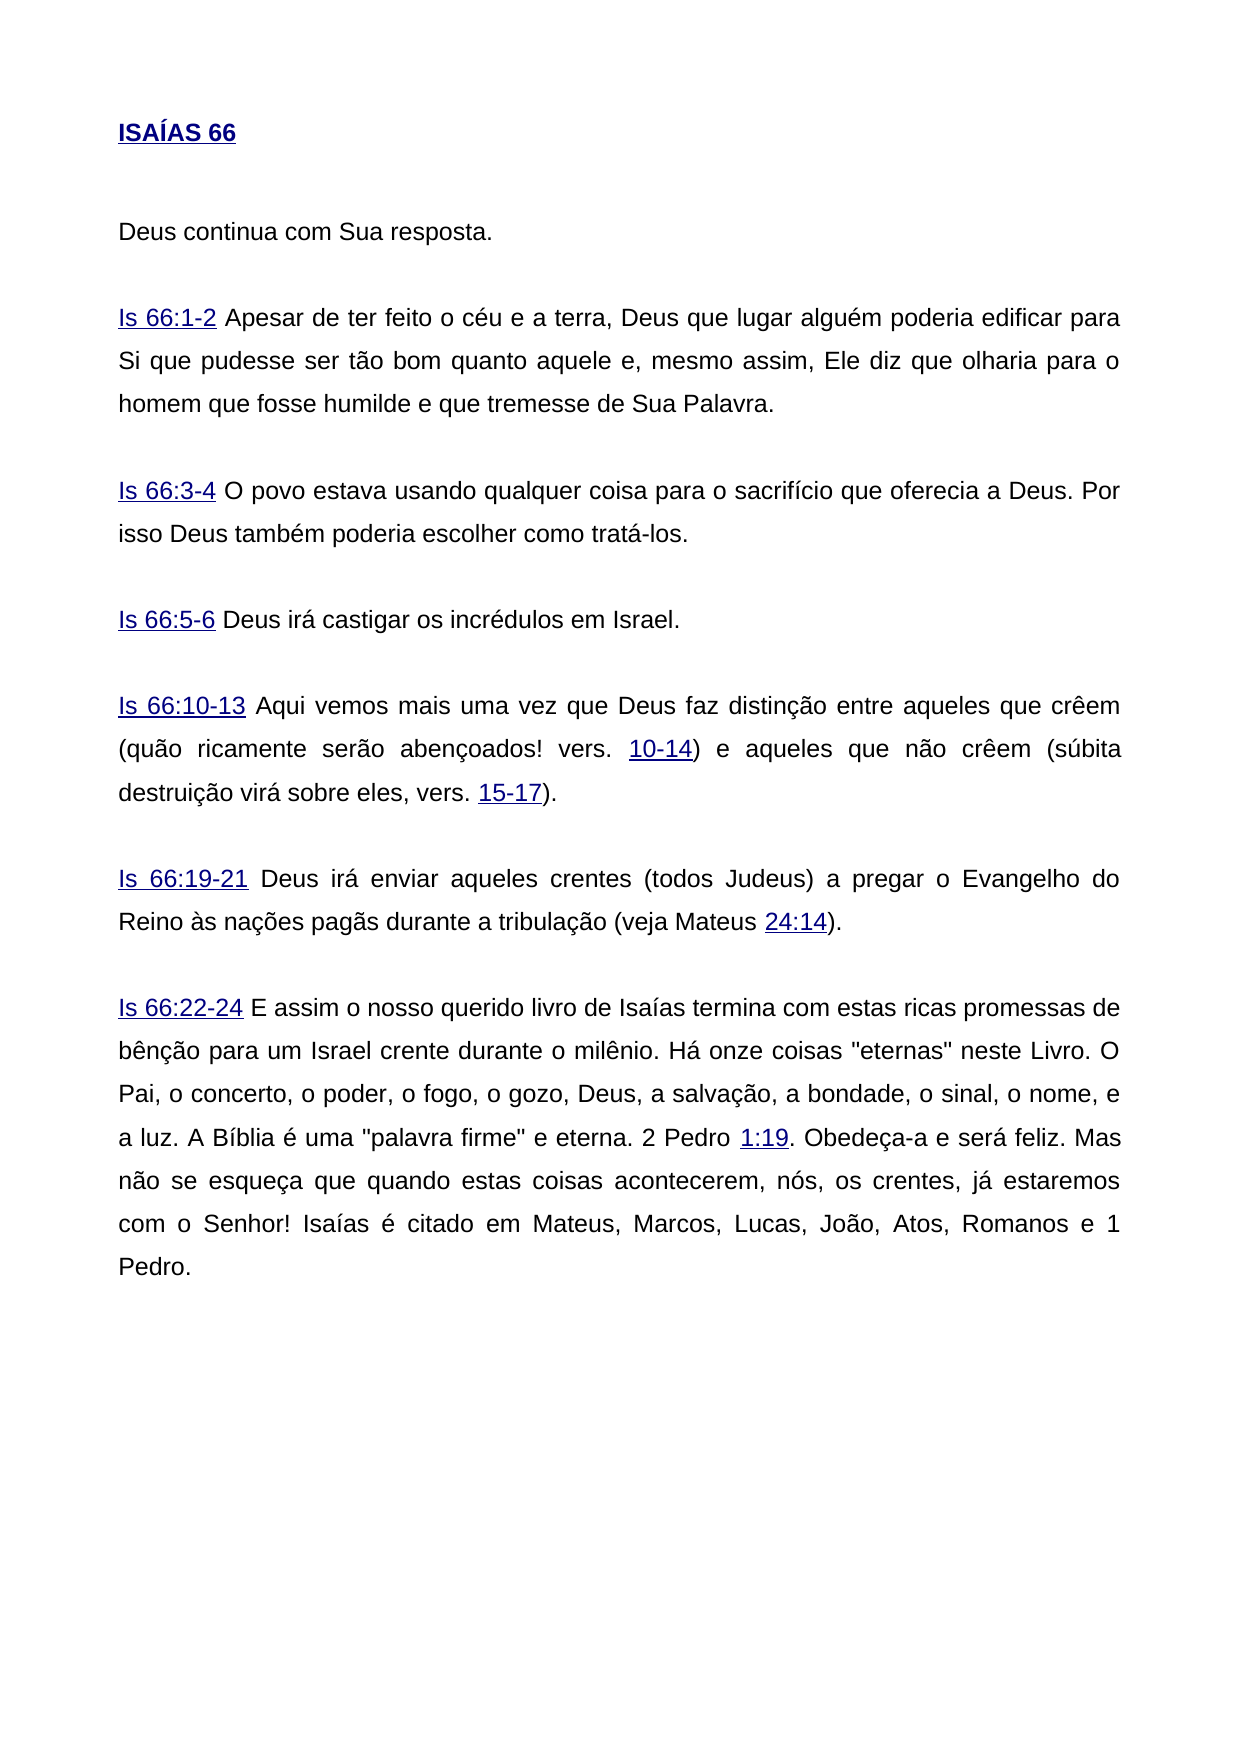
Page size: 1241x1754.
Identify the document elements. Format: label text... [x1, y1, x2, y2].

text Is 66:22-24 E assim o nosso querido livro de Isaías termina com estas ricas promessas de bênção para um Israel crente durante o milênio. Há onze coisas "eternas" neste Livro. O Pai, o concerto, o poder, o fogo, o gozo, Deus, a salvação, a bondade, o sinal, o nome, e a luz. A Bíblia é uma "palavra firme" e eterna. 2 Pedro 1:19. Obedeça-a e será feliz. Mas não se esqueça que quando estas coisas acontecerem, nós, os crentes, já estaremos com o Senhor! Isaías é citado em Mateus, Marcos, Lucas, João, Atos, Romanos e 1 Pedro. [118, 993, 1122, 1281]
text Is 66:10-13 Aqui vemos mais uma vez que Deus faz distinção entre aqueles que crêem (quão ricamente serão abençoados! vers. 10-14) e aqueles que não crêem (súbita destruição virá sobre eles, vers. 15-17). [118, 691, 1122, 806]
text Deus continua com Sua resposta. [118, 217, 1122, 246]
text Is 66:19-21 Deus irá enviar aqueles crentes (todos Judeus) a pregar o Evangelho do Reino às nações pagãs durante a tribulação (veja Mateus 24:14). [118, 864, 1122, 936]
subtitle ISAÍAS 66 [118, 118, 1122, 147]
text Is 66:1-2 Apesar de ter feito o céu e a terra, Deus que lugar alguém poderia edificar para Si que pudesse ser tão bom quanto aquele e, mesmo assim, Ele diz que olharia para o homem que fosse humilde e que tremesse de Sua Palavra. [118, 303, 1122, 418]
text Is 66:3-4 O povo estava usando qualquer coisa para o sacrifício que oferecia a Deus. Por isso Deus também poderia escolher como tratá-los. [118, 476, 1122, 547]
text Is 66:5-6 Deus irá castigar os incrédulos em Israel. [118, 605, 1122, 634]
